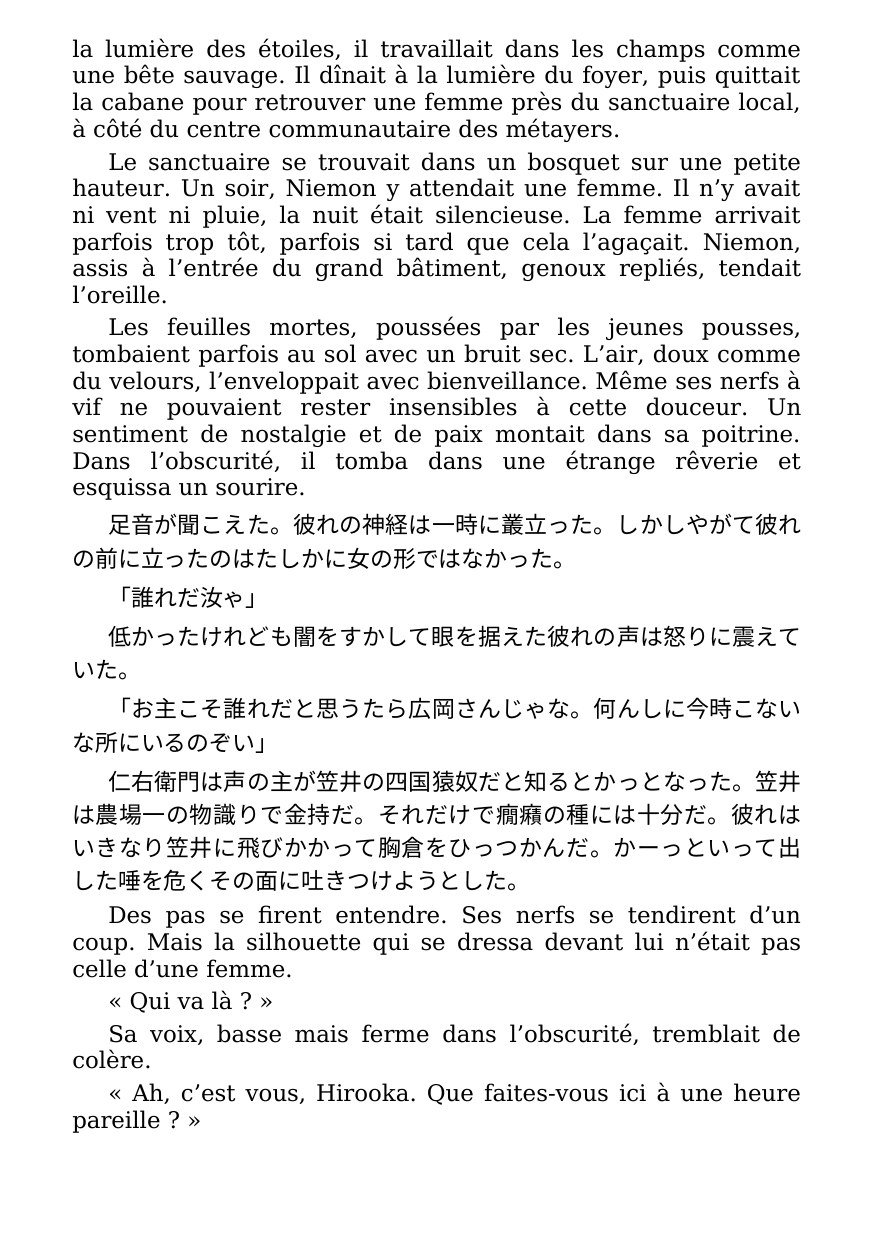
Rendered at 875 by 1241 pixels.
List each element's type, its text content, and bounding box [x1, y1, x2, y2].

text Les feuilles mortes, poussées par les jeunes pousses, tombaient parfois au sol avec un bruit sec. L’air, doux comme du velours, l’enveloppait avec bienveillance. Même ses nerfs à vif ne pouvaient rester insensibles à cette douceur. Un sentiment de nostalgie et de paix montait dans sa poitrine. Dans l’obscurité, il tomba dans une étrange rêverie et esquissa un sourire. [72, 314, 802, 501]
text 仁右衛門は声の主が笠井の四国猿奴だと知るとかっとなった。笠井は農場一の物識りで金持だ。それだけで癇癪の種には十分だ。彼れはいきなり笠井に飛びかかって胸倉をひっつかんだ。かーっといって出した唾を危くその面に吐きつけようとした。 [72, 763, 802, 896]
text 足音が聞こえた。彼れの神経は一時に叢立った。しかしやがて彼れの前に立ったのはたしかに女の形ではなかった。 [72, 507, 802, 574]
text Le sanctuaire se trouvait dans un bosquet sur une petite hauteur. Un soir, Niemon y attendait une femme. Il n’y avait ni vent ni pluie, la nuit était silencieuse. La femme arrivait parfois trop tôt, parfois si tard que cela l’agaçait. Niemon, assis à l’entrée du grand bâtiment, genoux repliés, tendait l’oreille. [72, 149, 802, 309]
text la lumière des étoiles, il travaillait dans les champs comme une bête sauvage. Il dînait à la lumière du foyer, puis quittait la cabane pour retrouver une femme près du sanctuaire local, à côté du centre communautaire des métayers. [72, 36, 802, 143]
text 「誰れだ汝ゃ」 [72, 579, 802, 613]
text « Qui va là ? » [72, 988, 802, 1015]
text Sa voix, basse mais ferme dans l’obscurité, tremblait de colère. [72, 1021, 802, 1074]
text 低かったけれども闇をすかして眼を据えた彼れの声は怒りに震えていた。 [72, 619, 802, 685]
text Des pas se firent entendre. Ses nerfs se tendirent d’un coup. Mais la silhouette qui se dressa devant lui n’était pas celle d’une femme. [72, 902, 802, 982]
text « Ah, c’est vous, Hirooka. Que faites-vous ici à une heure pareille ? » [72, 1080, 802, 1133]
text 「お主こそ誰れだと思うたら広岡さんじゃな。何んしに今時こないな所にいるのぞい」 [72, 691, 802, 758]
